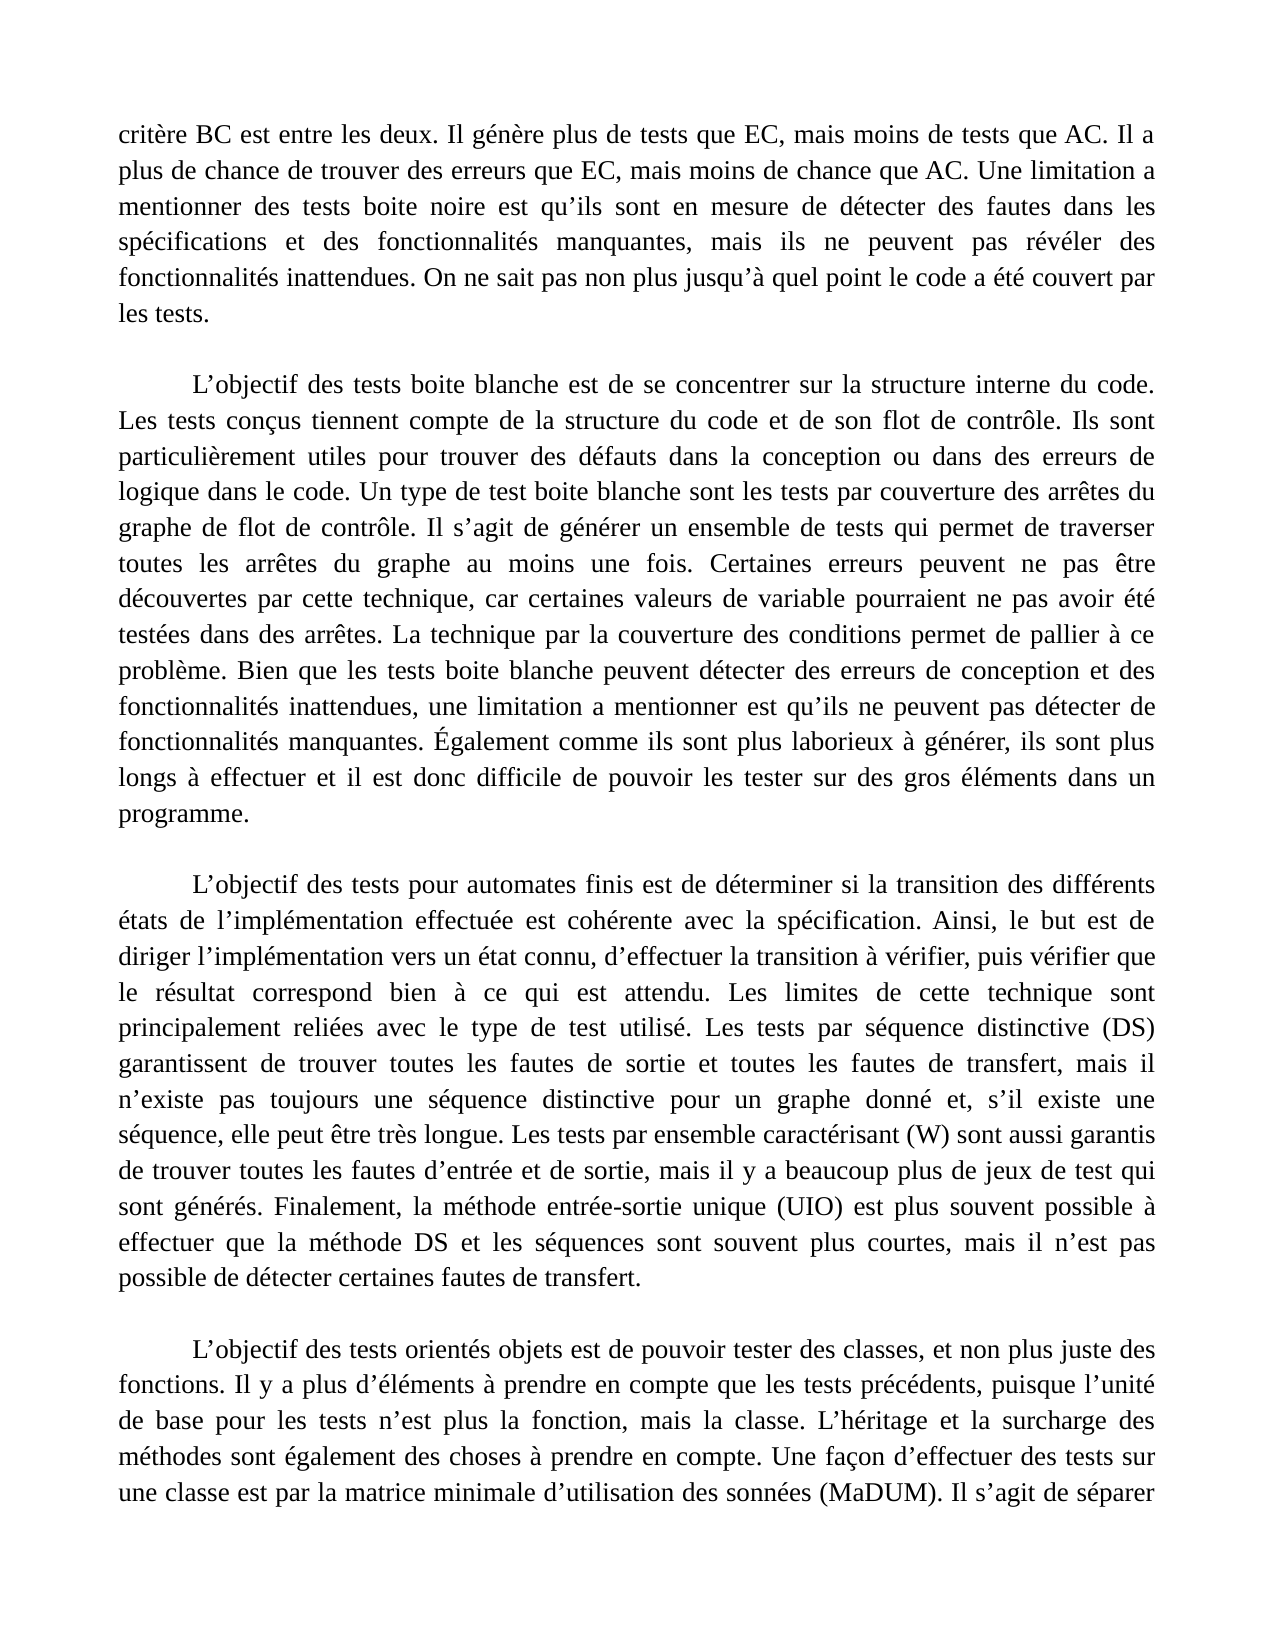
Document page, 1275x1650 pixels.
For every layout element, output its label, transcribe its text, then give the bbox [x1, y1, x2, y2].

text L’objectif des tests pour automates finis est de déterminer si la transition des différents états de l’implémentation effectuée est cohérente avec la spécification. Ainsi, le but est de diriger l’implémentation vers un état connu, d’effectuer la transition à vérifier, puis vérifier que le résultat correspond bien à ce qui est attendu. Les limites de cette technique sont principalement reliées avec le type de test utilisé. Les tests par séquence distinctive (DS) garantissent de trouver toutes les fautes de sortie et toutes les fautes de transfert, mais il n’existe pas toujours une séquence distinctive pour un graphe donné et, s’il existe une séquence, elle peut être très longue. Les tests par ensemble caractérisant (W) sont aussi garantis de trouver toutes les fautes d’entrée et de sortie, mais il y a beaucoup plus de jeux de test qui sont générés. Finalement, la méthode entrée-sortie unique (UIO) est plus souvent possible à effectuer que la méthode DS et les séquences sont souvent plus courtes, mais il n’est pas possible de détecter certaines fautes de transfert. [118, 868, 1157, 1293]
text L’objectif des tests orientés objets est de pouvoir tester des classes, et non plus juste des fonctions. Il y a plus d’éléments à prendre en compte que les tests précédents, puisque l’unité de base pour les tests n’est plus la fonction, mais la classe. L’héritage et la surcharge des méthodes sont également des choses à prendre en compte. Une façon d’effectuer des tests sur une classe est par la matrice minimale d’utilisation des sonnées (MaDUM). Il s’agit de séparer [118, 1333, 1157, 1507]
text critère BC est entre les deux. Il génère plus de tests que EC, mais moins de tests que AC. Il a plus de chance de trouver des erreurs que EC, mais moins de chance que AC. Une limitation a mentionner des tests boite noire est qu’ils sont en mesure de détecter des fautes dans les spécifications et des fonctionnalités manquantes, mais ils ne peuvent pas révéler des fonctionnalités inattendues. On ne sait pas non plus jusqu’à quel point le code a été couvert par les tests. [118, 118, 1157, 328]
text L’objectif des tests boite blanche est de se concentrer sur la structure interne du code. Les tests conçus tiennent compte de la structure du code et de son flot de contrôle. Ils sont particulièrement utiles pour trouver des défauts dans la conception ou dans des erreurs de logique dans le code. Un type de test boite blanche sont les tests par couverture des arrêtes du graphe de flot de contrôle. Il s’agit de générer un ensemble de tests qui permet de traverser toutes les arrêtes du graphe au moins une fois. Certaines erreurs peuvent ne pas être découvertes par cette technique, car certaines valeurs de variable pourraient ne pas avoir été testées dans des arrêtes. La technique par la couverture des conditions permet de pallier à ce problème. Bien que les tests boite blanche peuvent détecter des erreurs de conception et des fonctionnalités inattendues, une limitation a mentionner est qu’ils ne peuvent pas détecter de fonctionnalités manquantes. Également comme ils sont plus laborieux à générer, ils sont plus longs à effectuer et il est donc difficile de pouvoir les tester sur des gros éléments dans un programme. [118, 368, 1157, 828]
